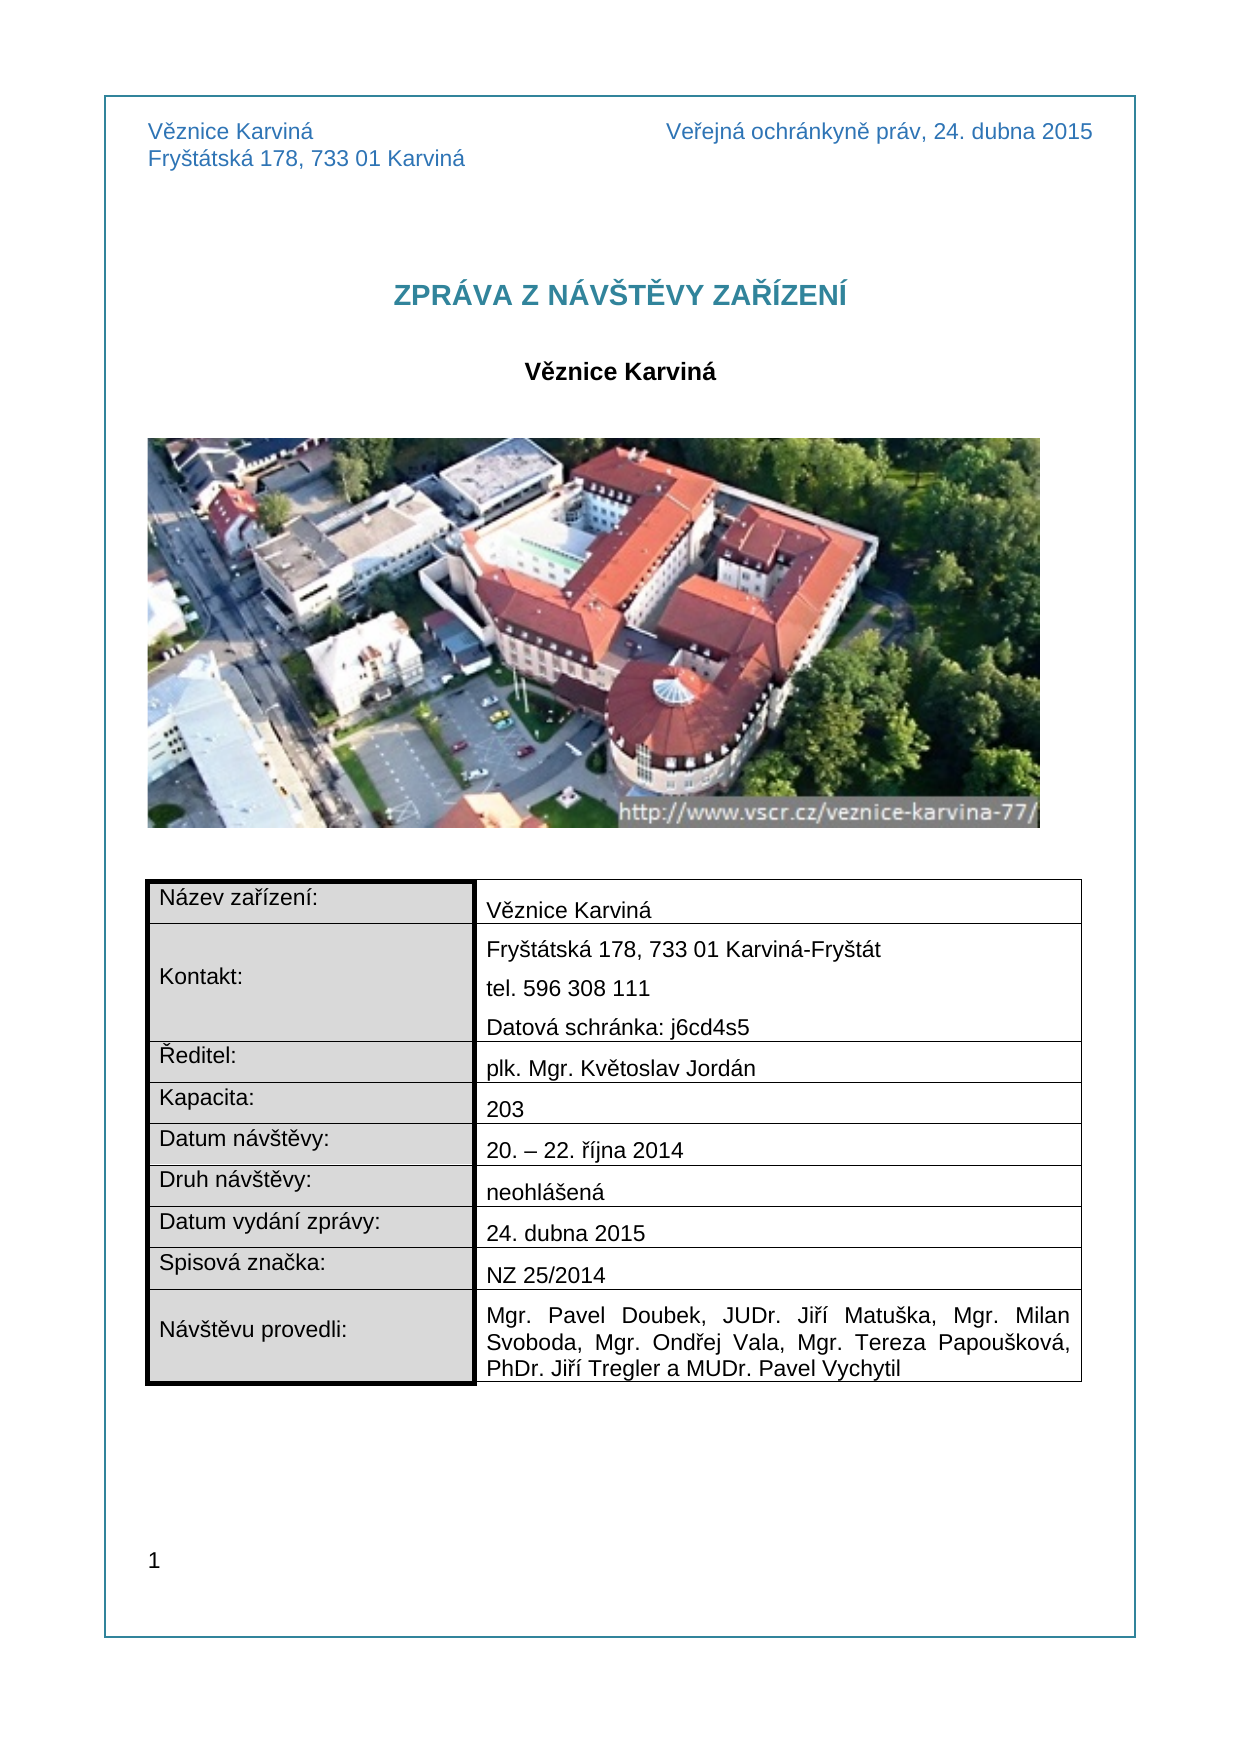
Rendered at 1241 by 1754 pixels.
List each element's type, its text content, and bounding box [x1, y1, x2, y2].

table_cell Druh návštěvy: [150, 1166, 472, 1206]
table_header Věznice Karviná [477, 880, 1081, 923]
table_header Název zařízení: [150, 884, 472, 923]
table_cell Ředitel: [150, 1042, 472, 1082]
table_cell plk. Mgr. Květoslav Jordán [477, 1042, 1081, 1082]
table_cell Fryštátská 178, 733 01 Karviná-Fryštát tel. 596 308 111 Datová schránka: j6cd4s5 [477, 924, 1081, 1041]
table_cell Kontakt: [150, 924, 472, 1041]
table_cell 24. dubna 2015 [477, 1207, 1081, 1247]
table_cell Mgr. Pavel Doubek, JUDr. Jiří Matuška, Mgr. Milan Svoboda, Mgr. Ondřej Vala, Mgr. Tereza Papoušková, PhDr. Jiří Tregler a MUDr. Pavel Vychytil [477, 1290, 1081, 1381]
table_cell Návštěvu provedli: [150, 1290, 472, 1381]
table_cell 203 [477, 1083, 1081, 1123]
table_cell Spisová značka: [150, 1248, 472, 1289]
table_cell neohlášená [477, 1166, 1081, 1206]
table_cell 20. – 22. října 2014 [477, 1124, 1081, 1164]
table_cell Kapacita: [150, 1083, 472, 1123]
text Věznice Karviná [148, 356, 1092, 385]
subtitle ZPRÁVA Z NÁVŠTĚVY ZAŘÍZENÍ [148, 278, 1092, 311]
table_cell Datum vydání zprávy: [150, 1207, 472, 1247]
table_cell NZ 25/2014 [477, 1248, 1081, 1289]
table_cell Datum návštěvy: [150, 1124, 472, 1164]
